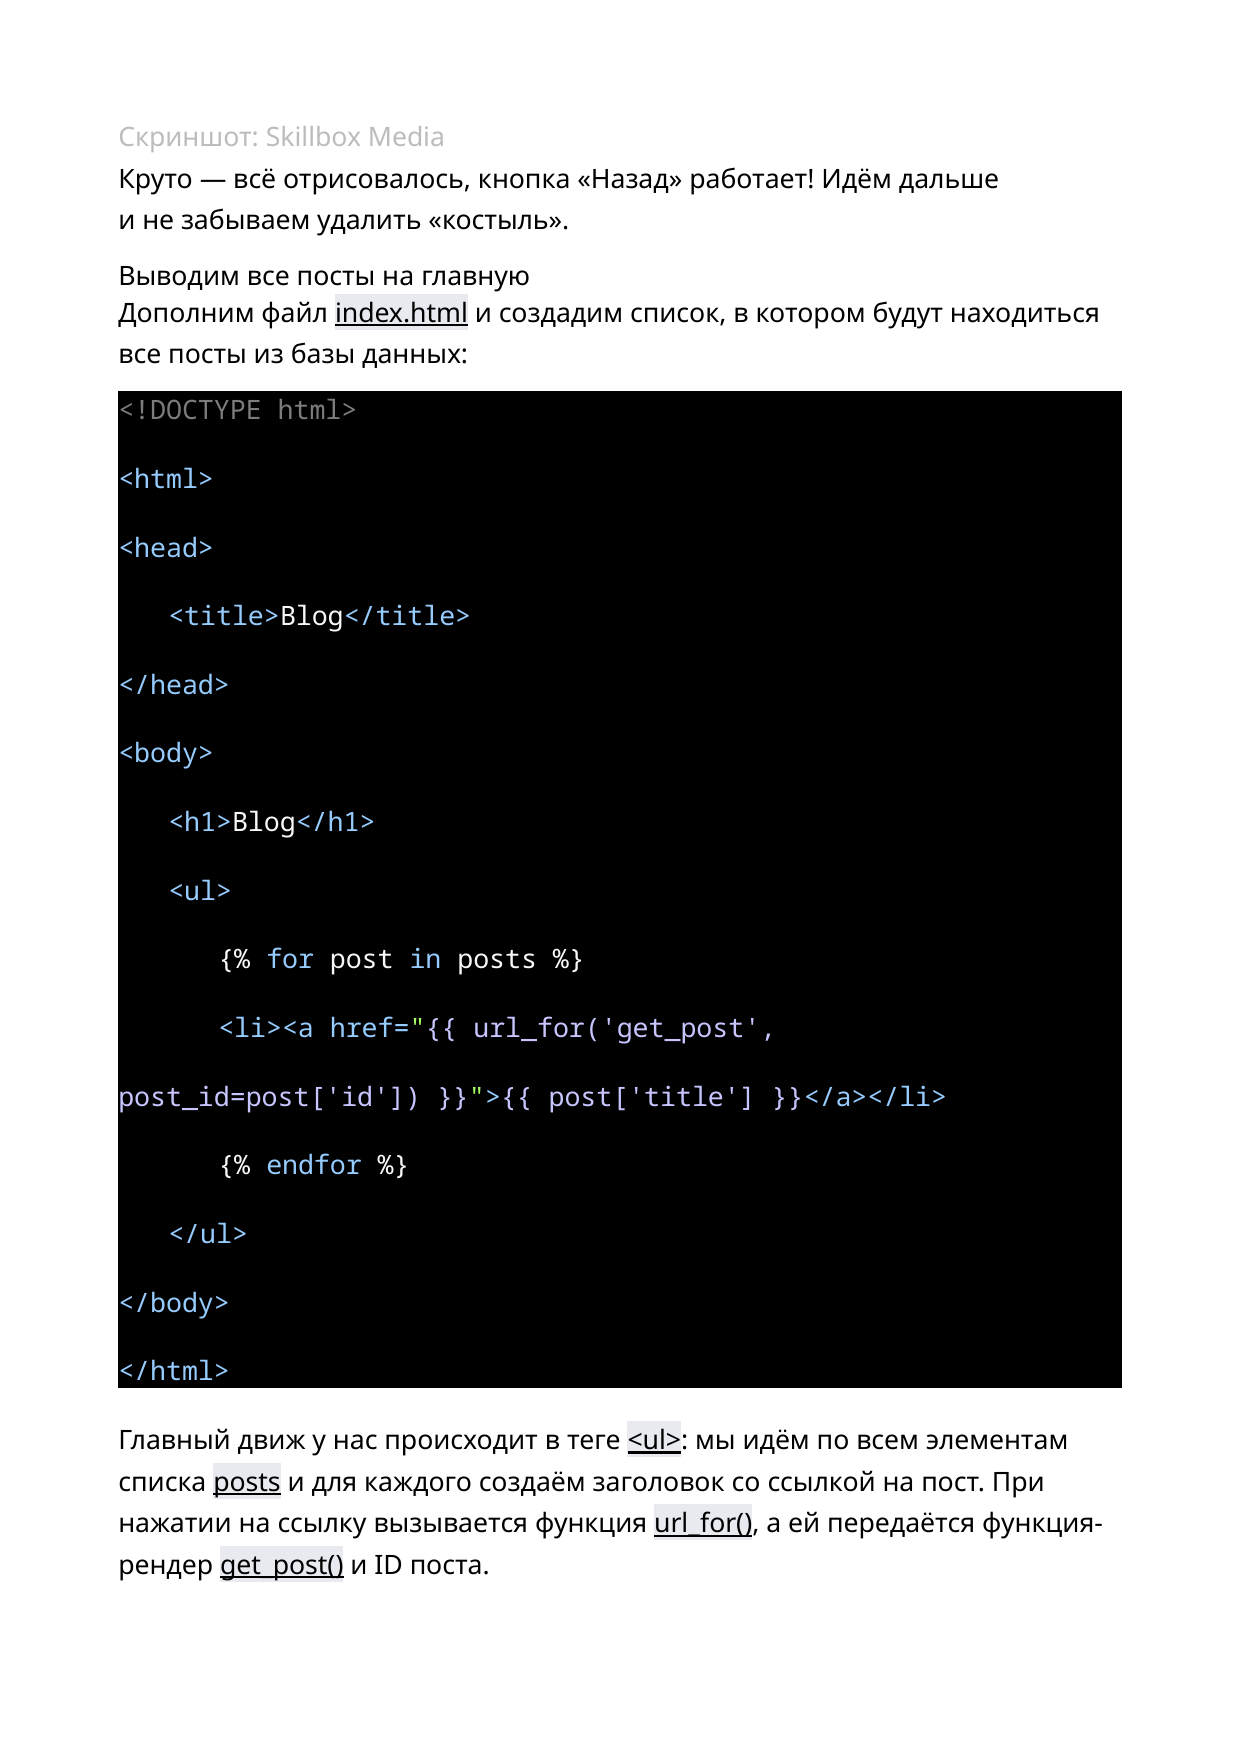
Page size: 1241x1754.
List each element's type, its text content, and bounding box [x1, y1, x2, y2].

text <title>Blog</title> [118, 597, 1122, 633]
text <html> [118, 460, 1122, 496]
text <ul> [118, 872, 1122, 908]
text {% endfor %} [118, 1146, 1122, 1182]
text </head> [118, 666, 1122, 702]
text <li><a href="{{ url_for('get_post', post_id=post['id']) }}">{{ post['title'] }}</a></li> [118, 1009, 1122, 1114]
text Дополним файл index.html и создадим список, в котором будут находиться все посты из базы данных: [118, 293, 1122, 371]
text <body> [118, 734, 1122, 771]
text </body> [118, 1284, 1122, 1320]
text Главный движ у нас происходит в теге <ul>: мы идём по всем элементам списка posts и для каждого создаём заголовок со ссылкой на пост. При нажатии на ссылку вызывается функция url_for(), а ей передаётся функция-рендер get_post() и ID поста. [118, 1421, 1122, 1582]
text <!DOCTYPE html> [118, 391, 1122, 427]
text </html> [118, 1352, 1122, 1388]
text <head> [118, 528, 1122, 565]
text </ul> [118, 1215, 1122, 1251]
text {% for post in posts %} [118, 940, 1122, 977]
text <h1>Blog</h1> [118, 803, 1122, 839]
subtitle Выводим все посты на главную [118, 257, 1122, 293]
text Скриншот: Skillbox Media [118, 118, 1122, 154]
text Круто — всё отрисовалось, кнопка «Назад» работает! Идём дальше и не забываем удалить «костыль». [118, 160, 1122, 237]
